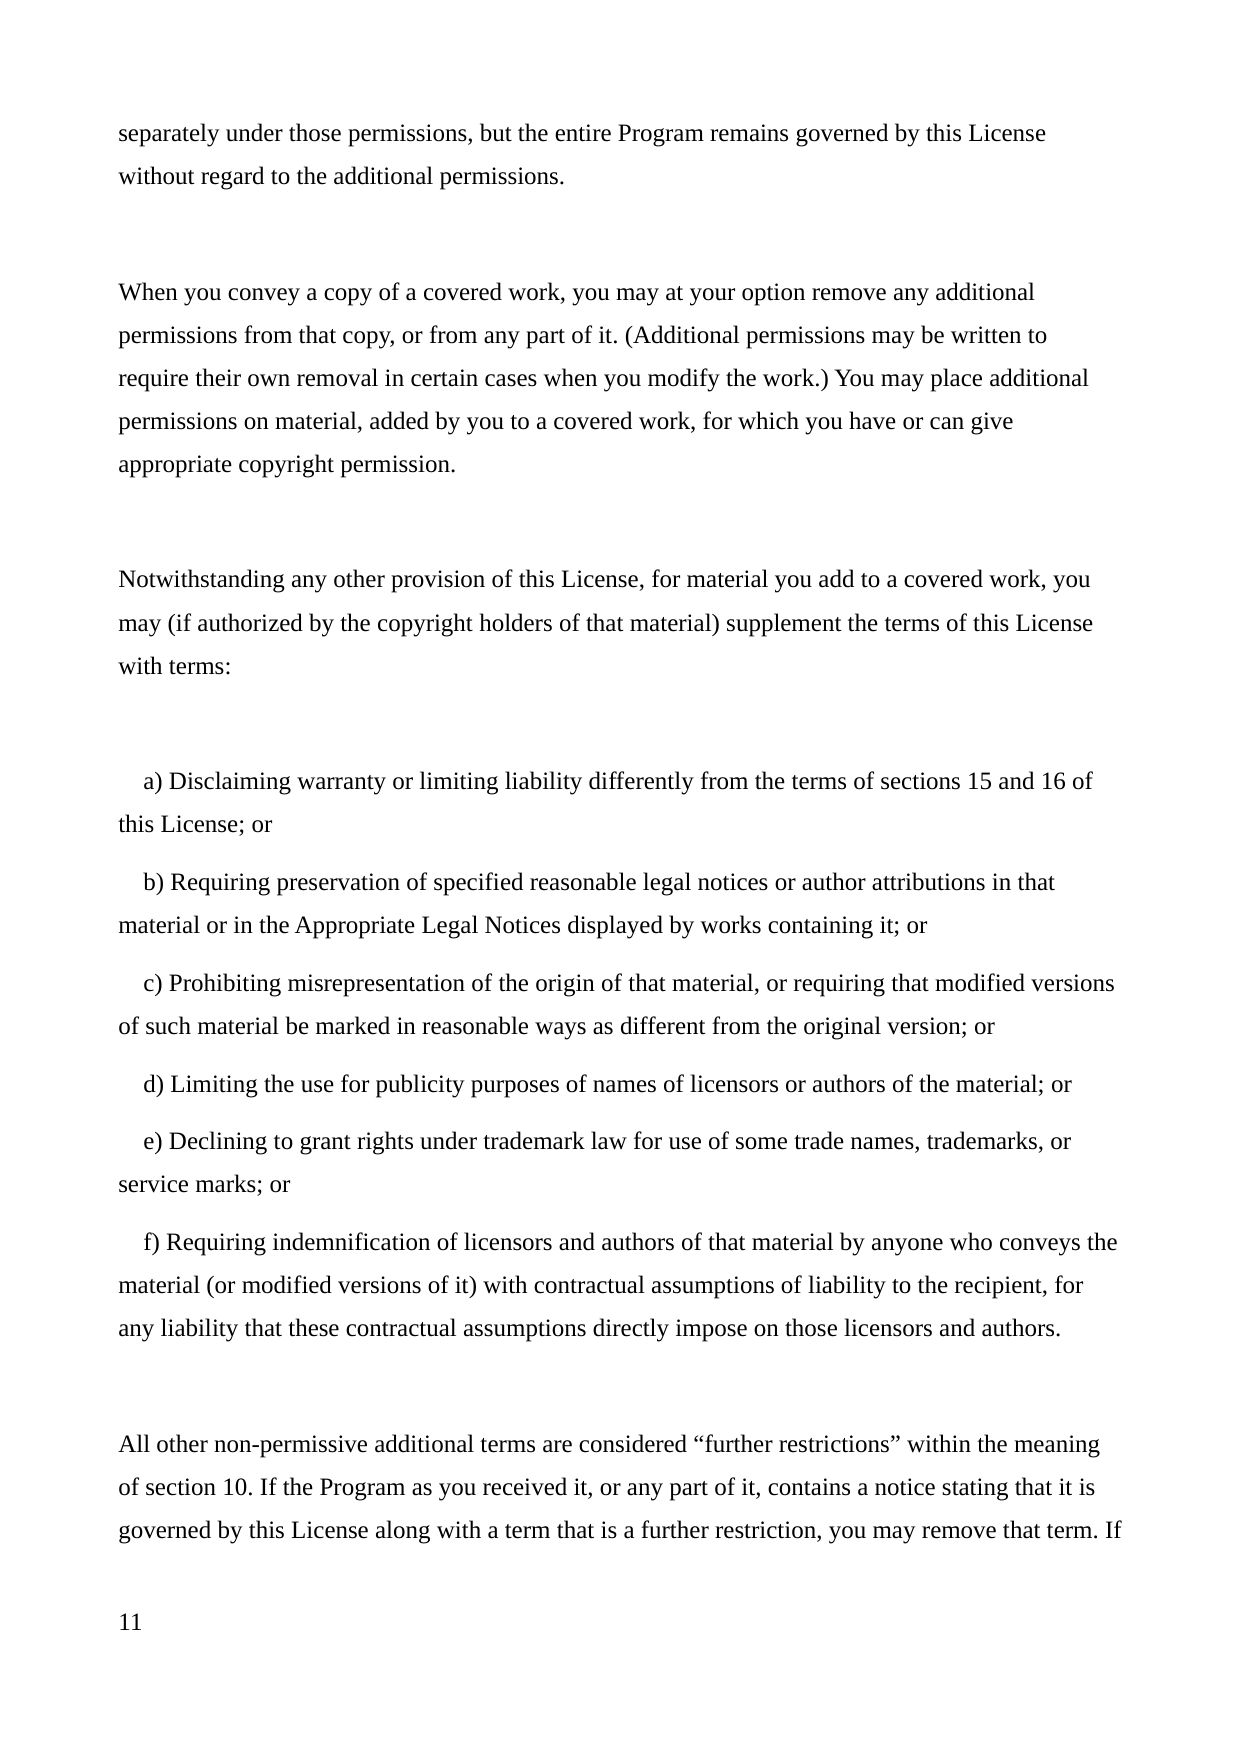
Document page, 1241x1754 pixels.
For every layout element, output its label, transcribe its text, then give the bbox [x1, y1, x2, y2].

text c) Prohibiting misrepresentation of the origin of that material, or requiring that modified versions of such material be marked in reasonable ways as different from the original version; or [118, 968, 1122, 1040]
text d) Limiting the use for publicity purposes of names of licensors or authors of the material; or [118, 1069, 1122, 1097]
text When you convey a copy of a covered work, you may at your option remove any additional permissions from that copy, or from any part of it. (Additional permissions may be written to require their own removal in certain cases when you modify the work.) You may place additional permissions on material, added by you to a covered work, for which you have or can give appropriate copyright permission. [118, 277, 1122, 478]
text f) Requiring indemnification of licensors and authors of that material by anyone who conveys the material (or modified versions of it) with contractual assumptions of liability to the recipient, for any liability that these contractual assumptions directly impose on those licensors and authors. [118, 1227, 1122, 1342]
text e) Declining to grant rights under trademark law for use of some trade names, trademarks, or service marks; or [118, 1126, 1122, 1198]
text All other non-permissive additional terms are considered “further restrictions” within the meaning of section 10. If the Program as you received it, or any part of it, contains a notice stating that it is governed by this License along with a term that is a further restriction, you may remove that term. If [118, 1429, 1122, 1544]
text separately under those permissions, but the entire Program remains governed by this License without regard to the additional permissions. [118, 118, 1122, 190]
text b) Requiring preservation of specified reasonable legal notices or author attributions in that material or in the Appropriate Legal Notices displayed by works containing it; or [118, 867, 1122, 939]
text Notwithstanding any other provision of this License, for material you add to a covered work, you may (if authorized by the copyright holders of that material) supplement the terms of this License with terms: [118, 564, 1122, 679]
text a) Disclaiming warranty or limiting liability differently from the terms of sections 15 and 16 of this License; or [118, 766, 1122, 838]
